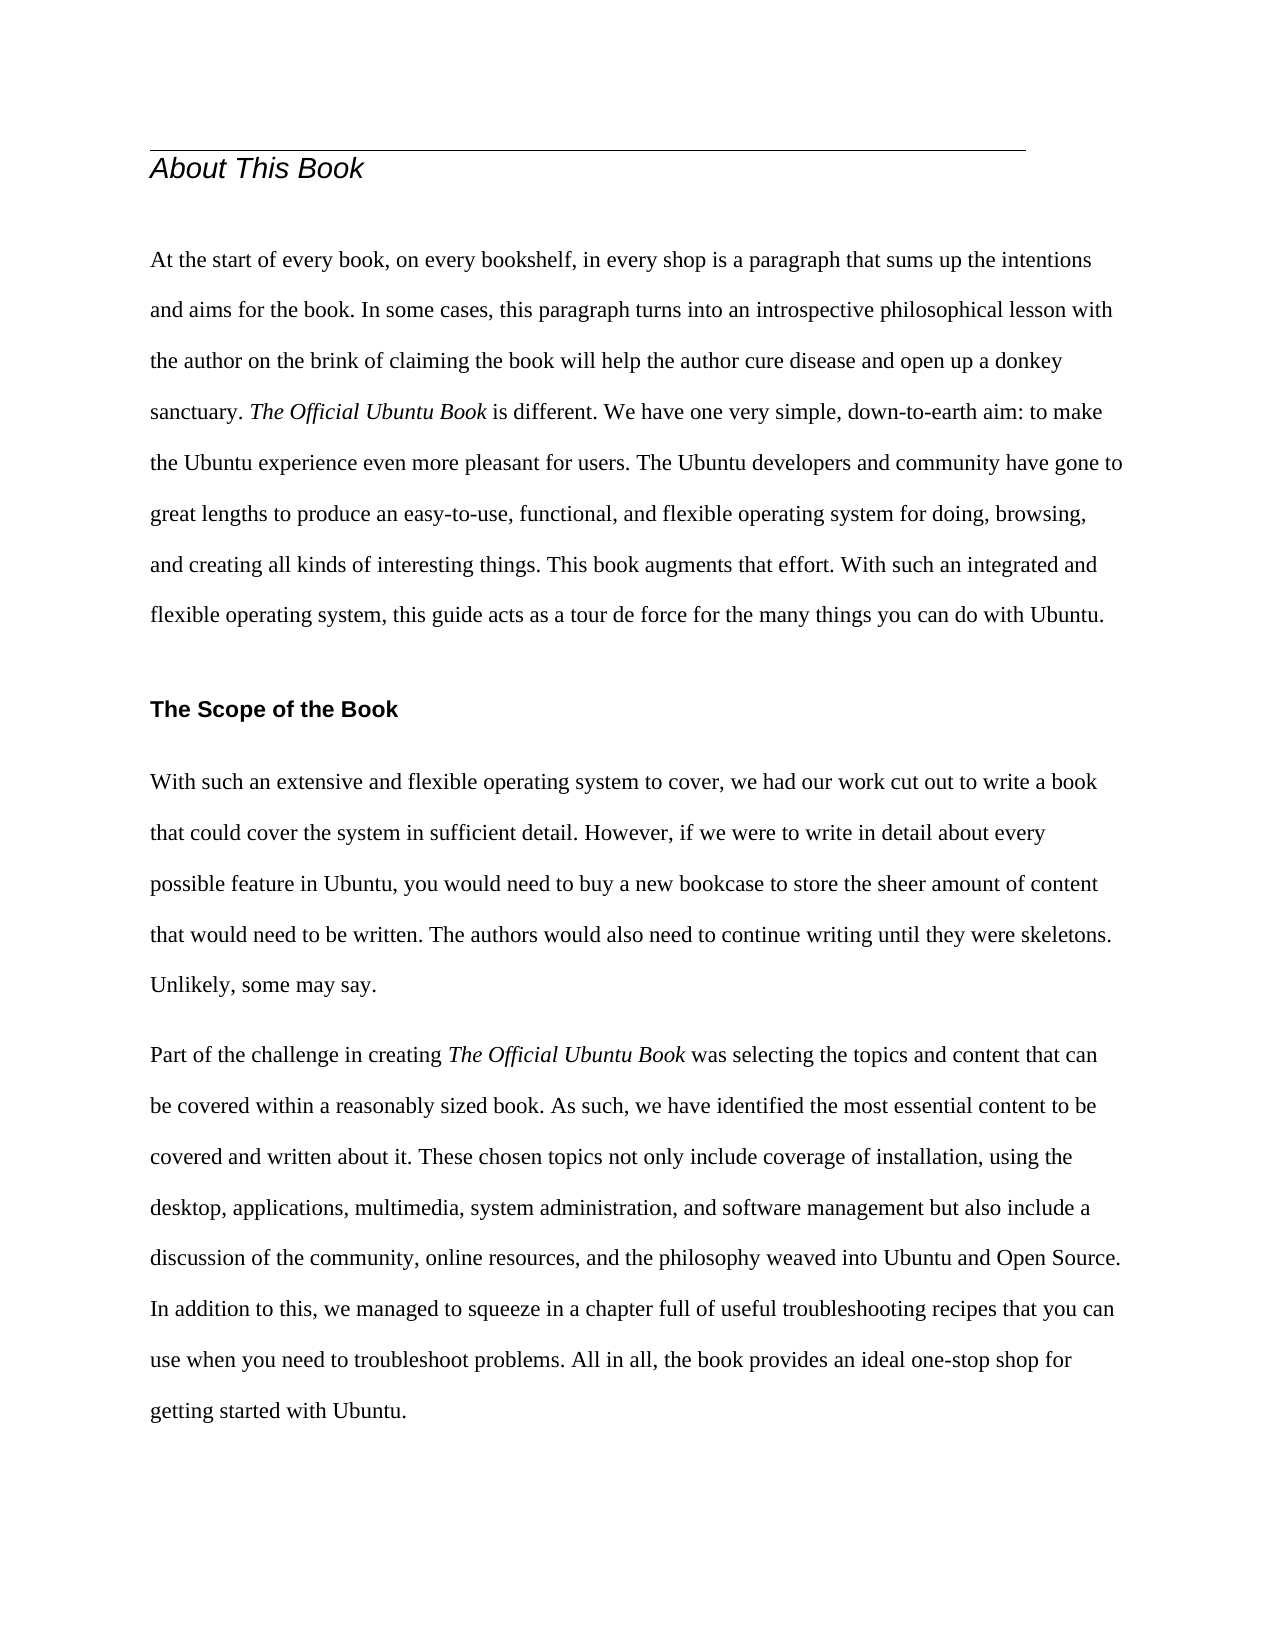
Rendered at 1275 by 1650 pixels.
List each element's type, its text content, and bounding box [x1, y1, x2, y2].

text With such an extensive and flexible operating system to cover, we had our work cut out to write a book that could cover the system in sufficient detail. However, if we were to write in detail about every possible feature in Ubuntu, you would need to buy a new bookcase to store the sheer amount of content that would need to be written. The authors would also need to continue writing until they were skeletons. Unlikely, some may say. [150, 769, 1125, 998]
text The Scope of the Book [150, 697, 1125, 723]
text At the start of every book, on every bookshelf, in every shop is a paragraph that sums up the intentions and aims for the book. In some cases, this paragraph turns into an introspective philosophical lesson with the author on the brink of claiming the book will help the author cure disease and open up a donkey sanctuary. The Official Ubuntu Book is different. We have one very simple, down-to-earth aim: to make the Ubuntu experience even more pleasant for users. The Ubuntu developers and community have gone to great lengths to produce an easy-to-use, functional, and flexible operating system for doing, browsing, and creating all kinds of interesting things. This book augments that effort. With such an integrated and flexible operating system, this guide acts as a tour de force for the many things you can do with Ubuntu. [150, 247, 1125, 628]
text Part of the challenge in creating The Official Ubuntu Book was selecting the topics and content that can be covered within a reasonably sized book. As such, we have identified the most essential content to be covered and written about it. These chosen topics not only include coverage of installation, using the desktop, applications, multimedia, system administration, and software management but also include a discussion of the community, online resources, and the philosophy weaved into Ubuntu and Open Source. In addition to this, we managed to squeeze in a chapter full of useful troubleshooting recipes that you can use when you need to troubleshoot problems. All in all, the book provides an ideal one-stop shop for getting started with Ubuntu. [150, 1042, 1125, 1423]
text About This Book [150, 151, 1026, 185]
